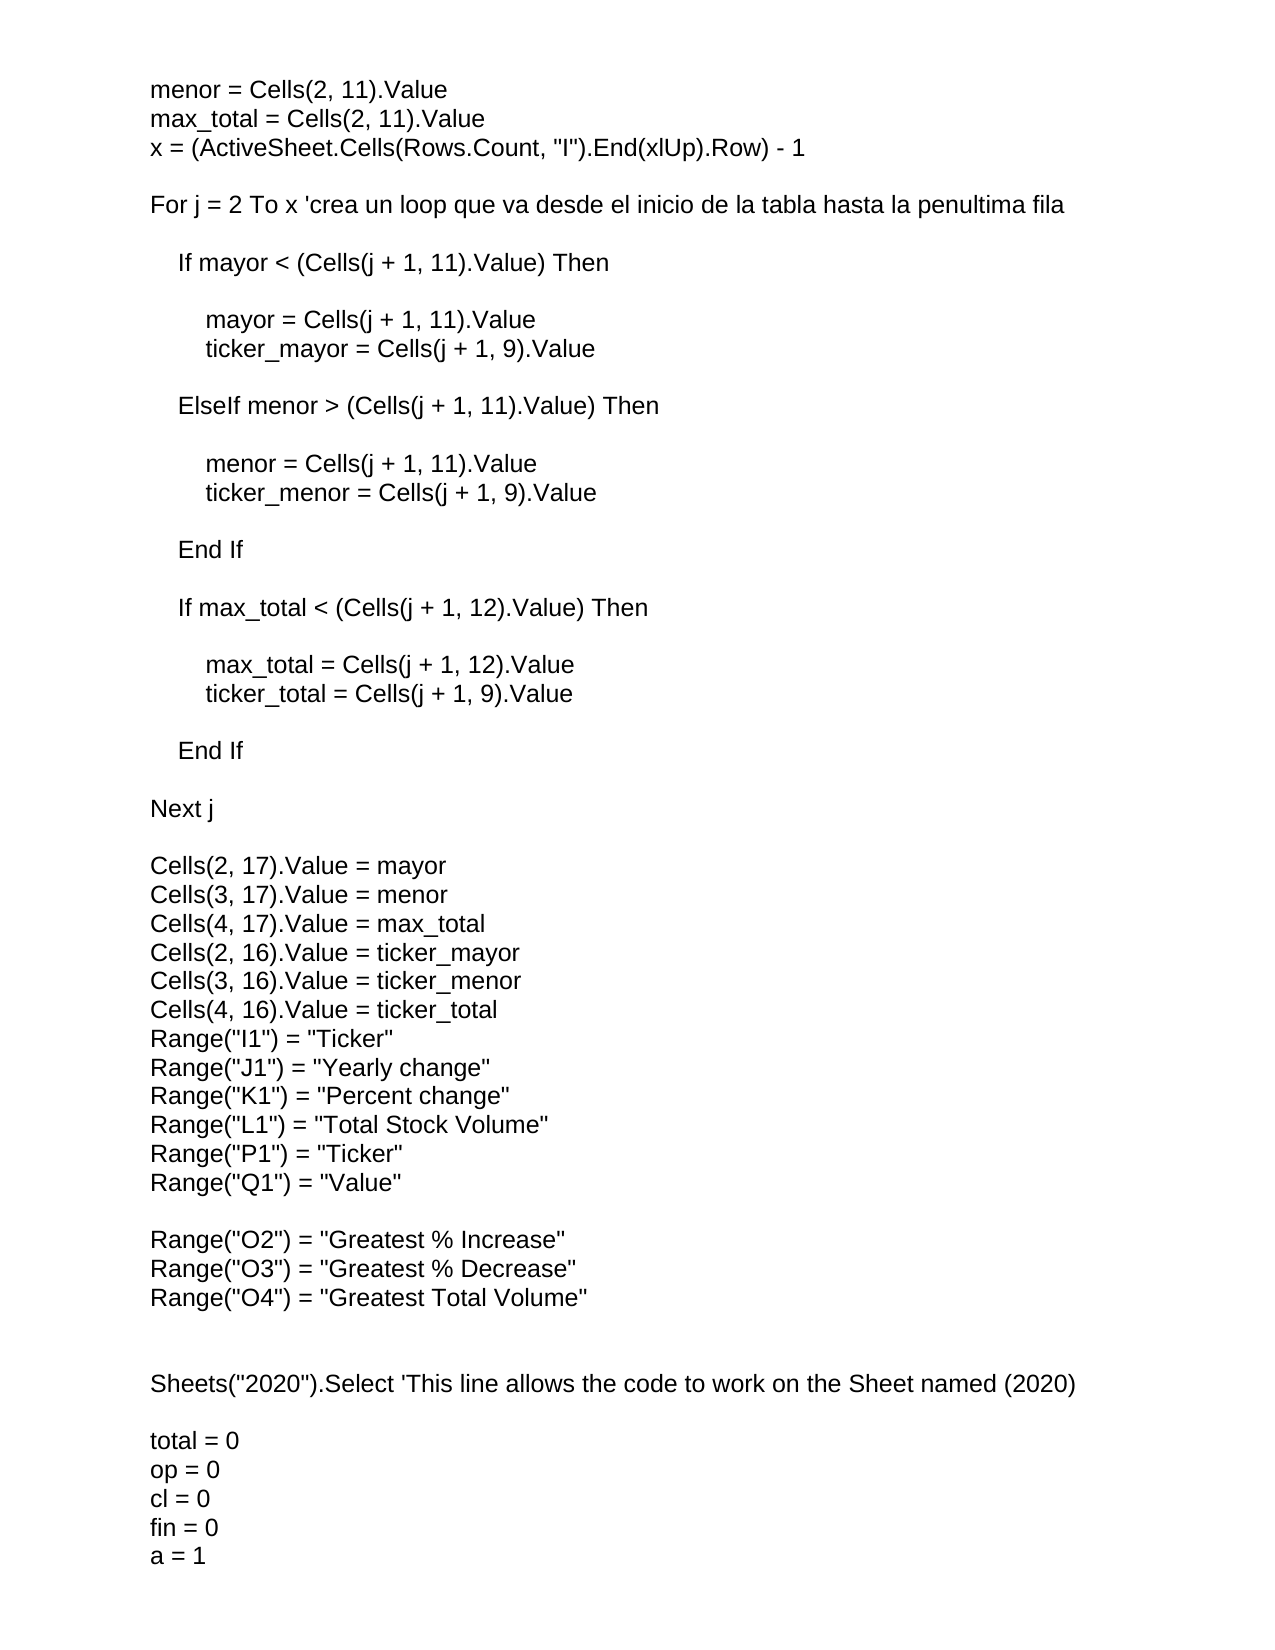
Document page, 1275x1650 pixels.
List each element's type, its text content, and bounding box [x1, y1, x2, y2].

text ticker_total = Cells(j + 1, 9).Value [150, 679, 1125, 707]
text Sheets("2020").Select 'This line allows the code to work on the Sheet named (2020) [150, 1369, 1125, 1397]
text Range("J1") = "Yearly change" [150, 1052, 1125, 1081]
text ticker_menor = Cells(j + 1, 9).Value [150, 477, 1125, 506]
text Range("O4") = "Greatest Total Volume" [150, 1282, 1125, 1311]
text max_total = Cells(2, 11).Value [150, 104, 1125, 132]
text x = (ActiveSheet.Cells(Rows.Count, "I").End(xlUp).Row) - 1 [150, 132, 1125, 161]
text Range("O2") = "Greatest % Increase" [150, 1225, 1125, 1254]
text max_total = Cells(j + 1, 12).Value [150, 650, 1125, 679]
text cl = 0 [150, 1484, 1125, 1512]
text Cells(3, 17).Value = menor [150, 880, 1125, 909]
text ElseIf menor > (Cells(j + 1, 11).Value) Then [150, 391, 1125, 420]
text Cells(2, 17).Value = mayor [150, 851, 1125, 880]
text ticker_mayor = Cells(j + 1, 9).Value [150, 334, 1125, 362]
text Range("I1") = "Ticker" [150, 1024, 1125, 1052]
text total = 0 [150, 1426, 1125, 1455]
text If max_total < (Cells(j + 1, 12).Value) Then [150, 592, 1125, 621]
text menor = Cells(2, 11).Value [150, 75, 1125, 104]
text Next j [150, 794, 1125, 822]
text Cells(3, 16).Value = ticker_menor [150, 966, 1125, 995]
text Cells(2, 16).Value = ticker_mayor [150, 937, 1125, 966]
text If mayor < (Cells(j + 1, 11).Value) Then [150, 247, 1125, 276]
text a = 1 [150, 1541, 1125, 1570]
text menor = Cells(j + 1, 11).Value [150, 449, 1125, 477]
text Range("K1") = "Percent change" [150, 1081, 1125, 1110]
text Range("O3") = "Greatest % Decrease" [150, 1254, 1125, 1282]
text op = 0 [150, 1455, 1125, 1484]
text fin = 0 [150, 1512, 1125, 1541]
text For j = 2 To x 'crea un loop que va desde el inicio de la tabla hasta la penultima fila [150, 190, 1125, 219]
text Cells(4, 17).Value = max_total [150, 909, 1125, 937]
text Range("Q1") = "Value" [150, 1167, 1125, 1196]
text Cells(4, 16).Value = ticker_total [150, 995, 1125, 1024]
text Range("P1") = "Ticker" [150, 1139, 1125, 1167]
text End If [150, 736, 1125, 765]
text mayor = Cells(j + 1, 11).Value [150, 305, 1125, 334]
text Range("L1") = "Total Stock Volume" [150, 1110, 1125, 1139]
text End If [150, 535, 1125, 564]
